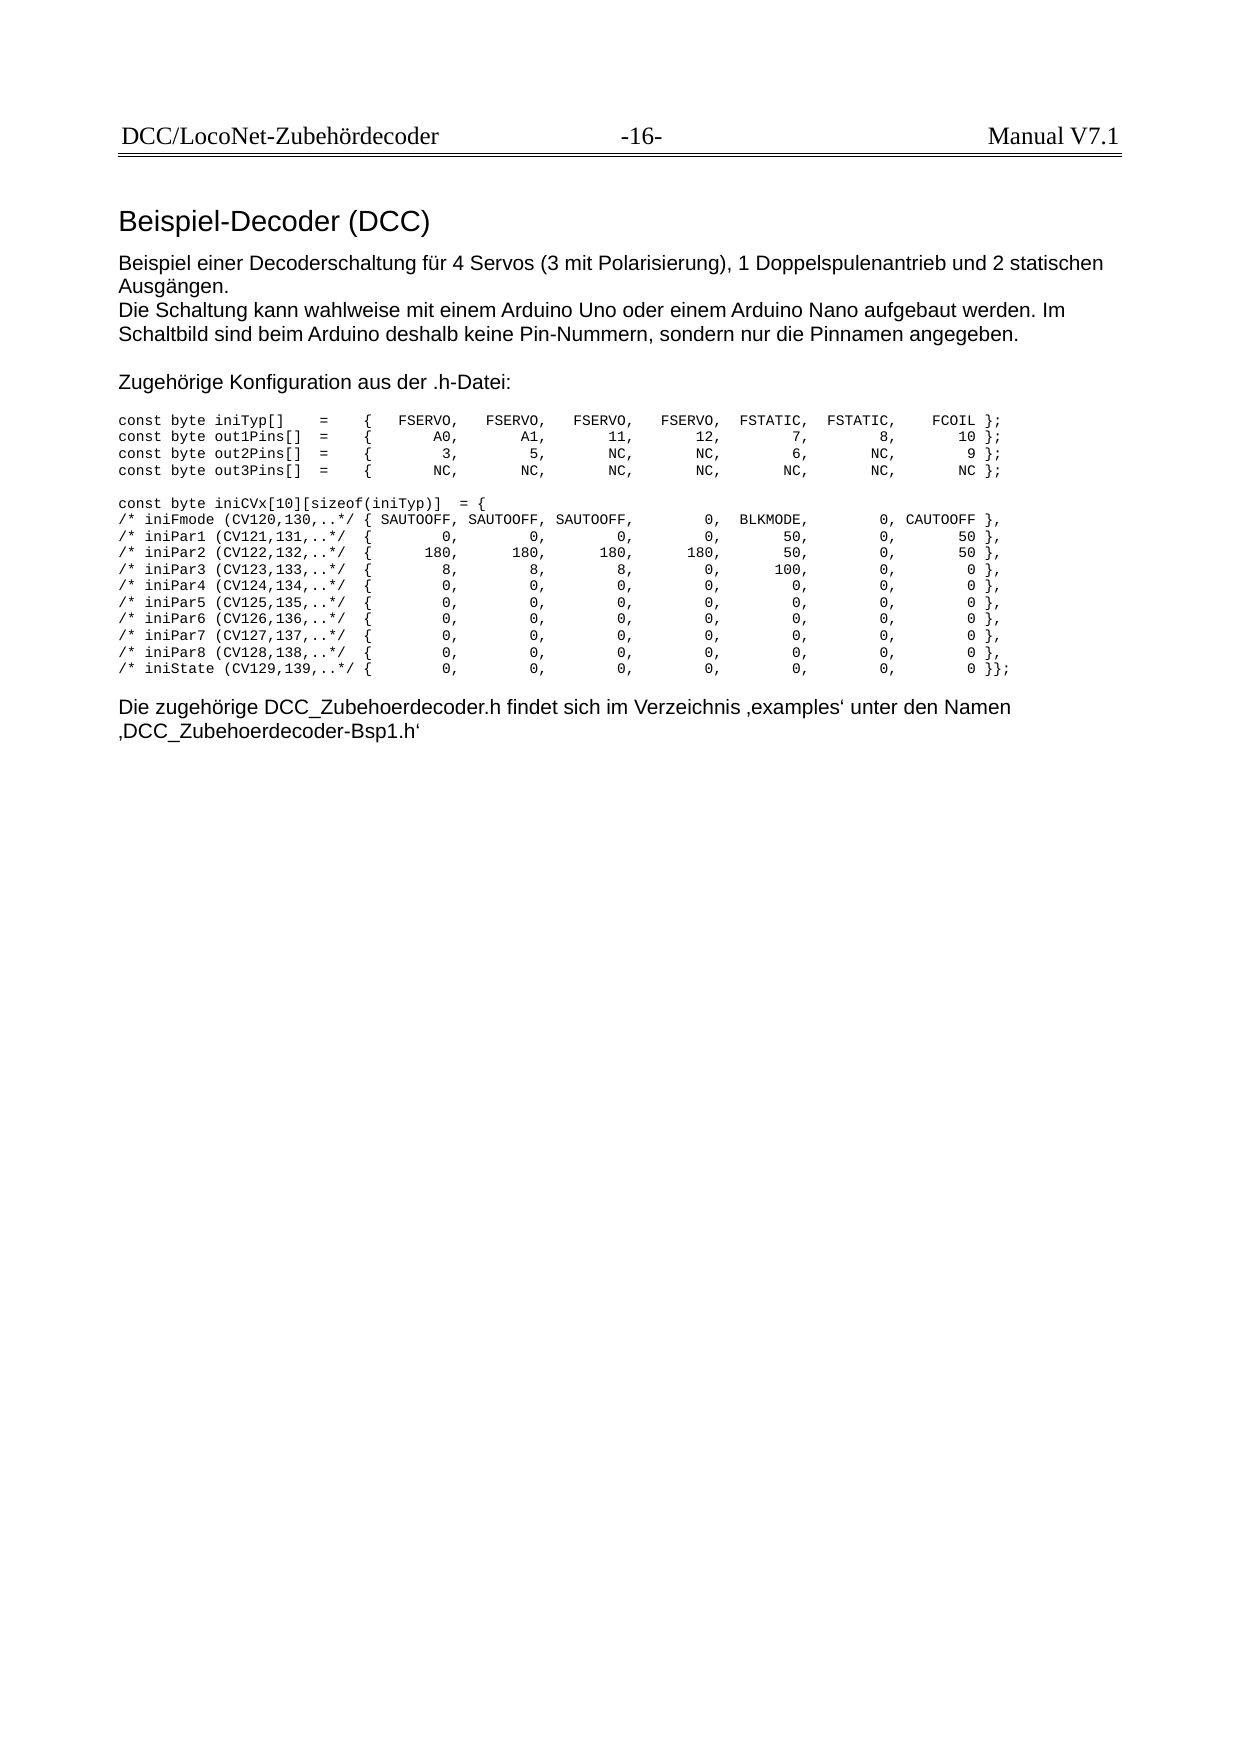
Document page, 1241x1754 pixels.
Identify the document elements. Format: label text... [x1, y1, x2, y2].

text /* iniPar6 (CV126,136,..*/ { 0, 0, 0, 0, 0, 0, 0 }, [118, 612, 1122, 628]
text /* iniPar5 (CV125,135,..*/ { 0, 0, 0, 0, 0, 0, 0 }, [118, 595, 1122, 612]
text Die Schaltung kann wahlweise mit einem Arduino Uno oder einem Arduino Nano aufgebaut werden. Im Schaltbild sind beim Arduino deshalb keine Pin-Nummern, sondern nur die Pinnamen angegeben. [118, 298, 1122, 346]
text Beispiel einer Decoderschaltung für 4 Servos (3 mit Polarisierung), 1 Doppelspulenantrieb und 2 statischen Ausgängen. [118, 250, 1122, 298]
text /* iniPar1 (CV121,131,..*/ { 0, 0, 0, 0, 50, 0, 50 }, [118, 529, 1122, 546]
text /* iniPar7 (CV127,137,..*/ { 0, 0, 0, 0, 0, 0, 0 }, [118, 628, 1122, 645]
text /* iniPar8 (CV128,138,..*/ { 0, 0, 0, 0, 0, 0, 0 }, [118, 645, 1122, 661]
text /* iniState (CV129,139,..*/ { 0, 0, 0, 0, 0, 0, 0 }}; [118, 661, 1122, 678]
text const byte out2Pins[] = { 3, 5, NC, NC, 6, NC, 9 }; [118, 446, 1122, 463]
text /* iniPar3 (CV123,133,..*/ { 8, 8, 8, 0, 100, 0, 0 }, [118, 562, 1122, 579]
text const byte out1Pins[] = { A0, A1, 11, 12, 7, 8, 10 }; [118, 429, 1122, 446]
text Zugehörige Konfiguration aus der .h-Datei: [118, 370, 1122, 394]
text const byte iniCVx[10][sizeof(iniTyp)] = { [118, 496, 1122, 512]
text const byte iniTyp[] = { FSERVO, FSERVO, FSERVO, FSERVO, FSTATIC, FSTATIC, FCOIL }; [118, 413, 1122, 429]
text /* iniPar4 (CV124,134,..*/ { 0, 0, 0, 0, 0, 0, 0 }, [118, 579, 1122, 595]
text /* iniPar2 (CV122,132,..*/ { 180, 180, 180, 180, 50, 0, 50 }, [118, 546, 1122, 562]
text const byte out3Pins[] = { NC, NC, NC, NC, NC, NC, NC }; [118, 463, 1122, 479]
text /* iniFmode (CV120,130,..*/ { SAUTOOFF, SAUTOOFF, SAUTOOFF, 0, BLKMODE, 0, CAUTOOFF }, [118, 512, 1122, 529]
text Die zugehörige DCC_Zubehoerdecoder.h findet sich im Verzeichnis ‚examples‘ unter den Namen ‚DCC_Zubehoerdecoder-Bsp1.h‘ [118, 694, 1122, 742]
title Beispiel-Decoder (DCC) [118, 204, 1122, 238]
